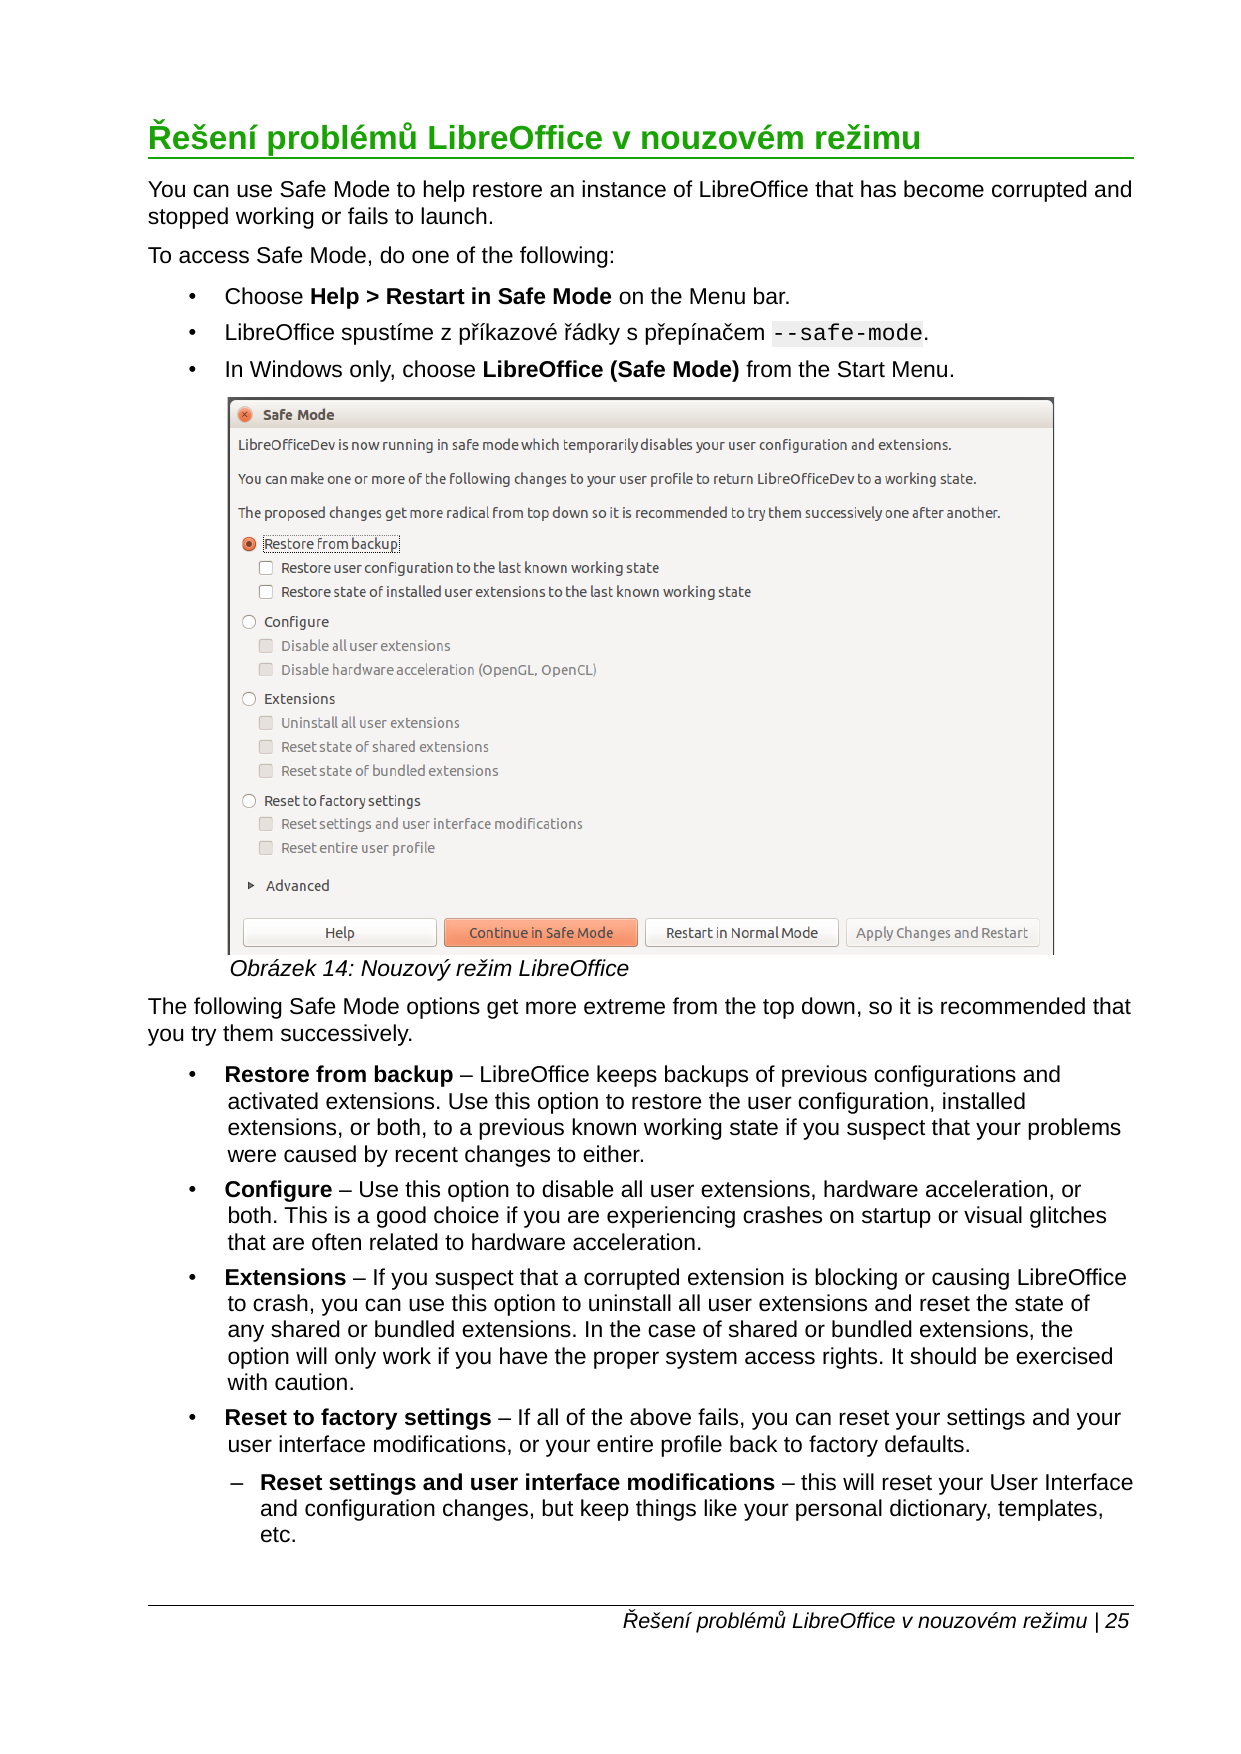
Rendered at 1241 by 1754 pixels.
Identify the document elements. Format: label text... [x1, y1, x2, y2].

text The following Safe Mode options get more extreme from the top down, so it is recommended that you try them successively. [148, 993, 1134, 1046]
picture [227, 397, 1055, 955]
list Restore from backup – LibreOffice keeps backups of previous configurations and activated extensions. Use this option to restore the user configuration, installed extensions, or both, to a previous known working state if you suspect that your problems were caused by recent changes to either. [185, 1058, 1134, 1167]
text Obrázek 14: Nouzový režim LibreOffice [229, 955, 1052, 981]
subtitle Řešení problémů LibreOffice v nouzovém režimu [148, 118, 1134, 157]
list Choose Help > Restart in Safe Mode on the Menu bar. [185, 280, 1134, 310]
list In Windows only, choose LibreOffice (Safe Mode) from the Start Menu. [185, 353, 1134, 385]
list Reset settings and user interface modifications – this will reset your User Interface and configuration changes, but keep things like your personal dictionary, templates, etc. [230, 1469, 1134, 1548]
text You can use Safe Mode to help restore an instance of LibreOffice that has become corrupted and stopped working or fails to launch. [148, 176, 1134, 229]
list Extensions – If you suspect that a corrupted extension is blocking or causing LibreOffice to crash, you can use this option to uninstall all user extensions and reset the state of any shared or bundled extensions. In the case of shared or bundled extensions, the option will only work if you have the proper system access rights. It should be exercised with caution. [185, 1261, 1134, 1395]
list Configure – Use this option to disable all user extensions, hardware acceleration, or both. This is a good choice if you are experiencing crashes on startup or visual glitches that are often related to hardware acceleration. [185, 1173, 1134, 1255]
text To access Safe Mode, do one of the following: [148, 242, 1134, 268]
list Reset to factory settings – If all of the above fails, you can reset your settings and your user interface modifications, or your entire profile back to factory defaults. [185, 1401, 1134, 1460]
list LibreOffice spustíme z příkazové řádky s přepínačem --safe-mode. [185, 316, 1134, 347]
